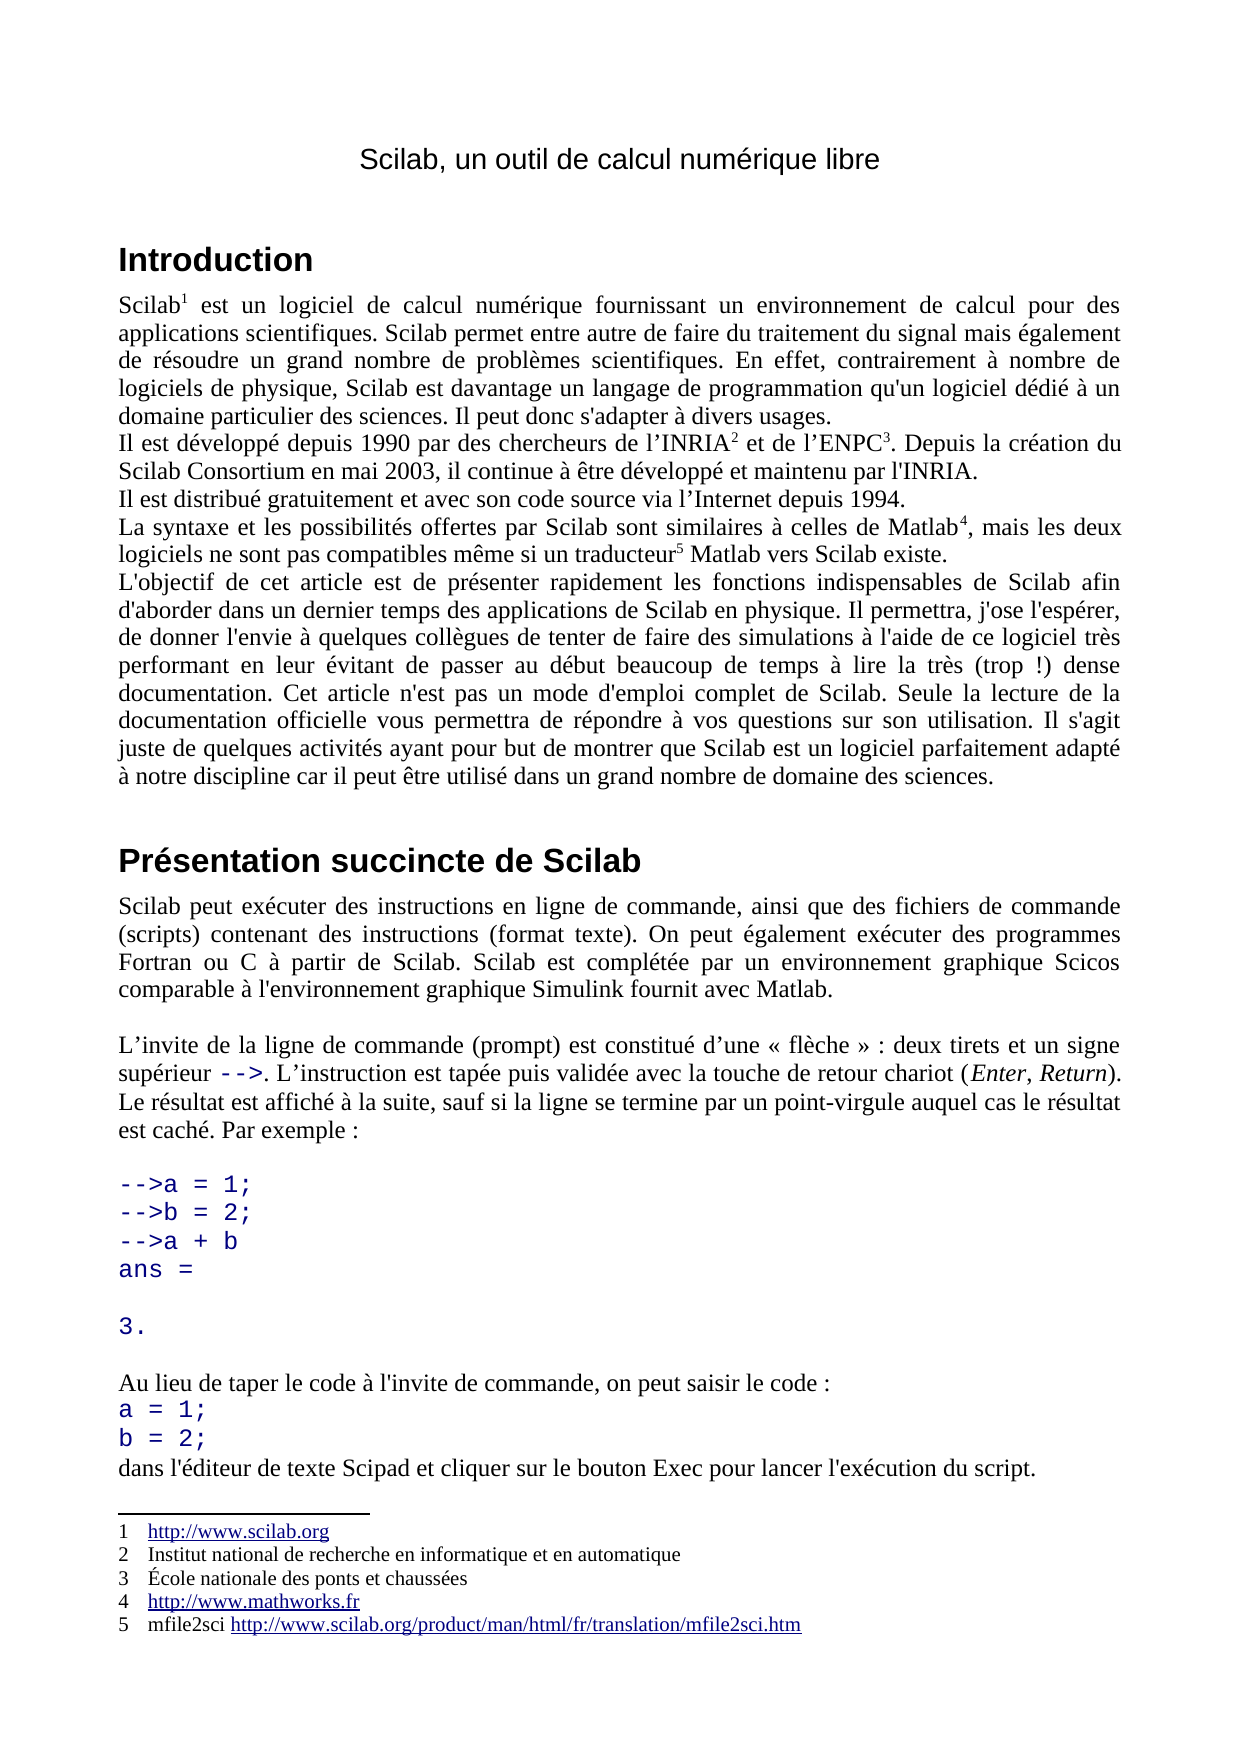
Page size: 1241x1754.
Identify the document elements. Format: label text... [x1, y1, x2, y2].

text mfile2sci http://www.scilab.org/product/man/html/fr/translation/mfile2sci.htm [118, 1613, 1122, 1636]
text Il est développé depuis 1990 par des chercheurs de l’INRIA et de l’ENPC. Depuis la création du Scilab Consortium en mai 2003, il continue à être développé et maintenu par l'INRIA. [118, 429, 1122, 485]
text a = 1; [118, 1397, 1122, 1425]
text Scilab peut exécuter des instructions en ligne de commande, ainsi que des fichiers de commande (scripts) contenant des instructions (format texte). On peut également exécuter des programmes Fortran ou C à partir de Scilab. Scilab est complétée par un environnement graphique Scicos comparable à l'environnement graphique Simulink fournit avec Matlab. [118, 892, 1122, 1003]
text -->a = 1; [118, 1172, 1122, 1200]
text -->b = 2; [118, 1200, 1122, 1228]
subtitle Introduction [118, 241, 1122, 278]
text La syntaxe et les possibilités offertes par Scilab sont similaires à celles de Matlab, mais les deux logiciels ne sont pas compatibles même si un traducteur Matlab vers Scilab existe. [118, 513, 1122, 568]
text Scilab est un logiciel de calcul numérique fournissant un environnement de calcul pour des applications scientifiques. Scilab permet entre autre de faire du traitement du signal mais également de résoudre un grand nombre de problèmes scientifiques. En effet, contrairement à nombre de logiciels de physique, Scilab est davantage un langage de programmation qu'un logiciel dédié à un domaine particulier des sciences. Il peut donc s'adapter à divers usages. [118, 291, 1122, 429]
text Il est distribué gratuitement et avec son code source via l’Internet depuis 1994. [118, 485, 1122, 513]
text b = 2; [118, 1425, 1122, 1454]
text http://www.scilab.org [118, 1520, 1122, 1543]
text http://www.mathworks.fr [118, 1589, 1122, 1613]
text 3. [118, 1313, 1122, 1342]
text Institut national de recherche en informatique et en automatique [118, 1543, 1122, 1566]
text École nationale des ponts et chaussées [118, 1566, 1122, 1589]
text ans = [118, 1257, 1122, 1285]
text L’invite de la ligne de commande (prompt) est constitué d’une « flèche » : deux tirets et un signe supérieur -->. L’instruction est tapée puis validée avec la touche de retour chariot (Enter, Return). Le résultat est affiché à la suite, sauf si la ligne se termine par un point-virgule auquel cas le résultat est caché. Par exemple : [118, 1031, 1122, 1144]
text Au lieu de taper le code à l'invite de commande, on peut saisir le code : [118, 1369, 1122, 1397]
subtitle Scilab, un outil de calcul numérique libre [118, 143, 1122, 176]
subtitle Présentation succincte de Scilab [118, 842, 1122, 880]
text L'objectif de cet article est de présenter rapidement les fonctions indispensables de Scilab afin d'aborder dans un dernier temps des applications de Scilab en physique. Il permettra, j'ose l'espérer, de donner l'envie à quelques collègues de tenter de faire des simulations à l'aide de ce logiciel très performant en leur évitant de passer au début beaucoup de temps à lire la très (trop !) dense documentation. Cet article n'est pas un mode d'emploi complet de Scilab. Seule la lecture de la documentation officielle vous permettra de répondre à vos questions sur son utilisation. Il s'agit juste de quelques activités ayant pour but de montrer que Scilab est un logiciel parfaitement adapté à notre discipline car il peut être utilisé dans un grand nombre de domaine des sciences. [118, 568, 1122, 790]
text -->a + b [118, 1228, 1122, 1257]
text dans l'éditeur de texte Scipad et cliquer sur le bouton Exec pour lancer l'exécution du script. [118, 1454, 1122, 1481]
